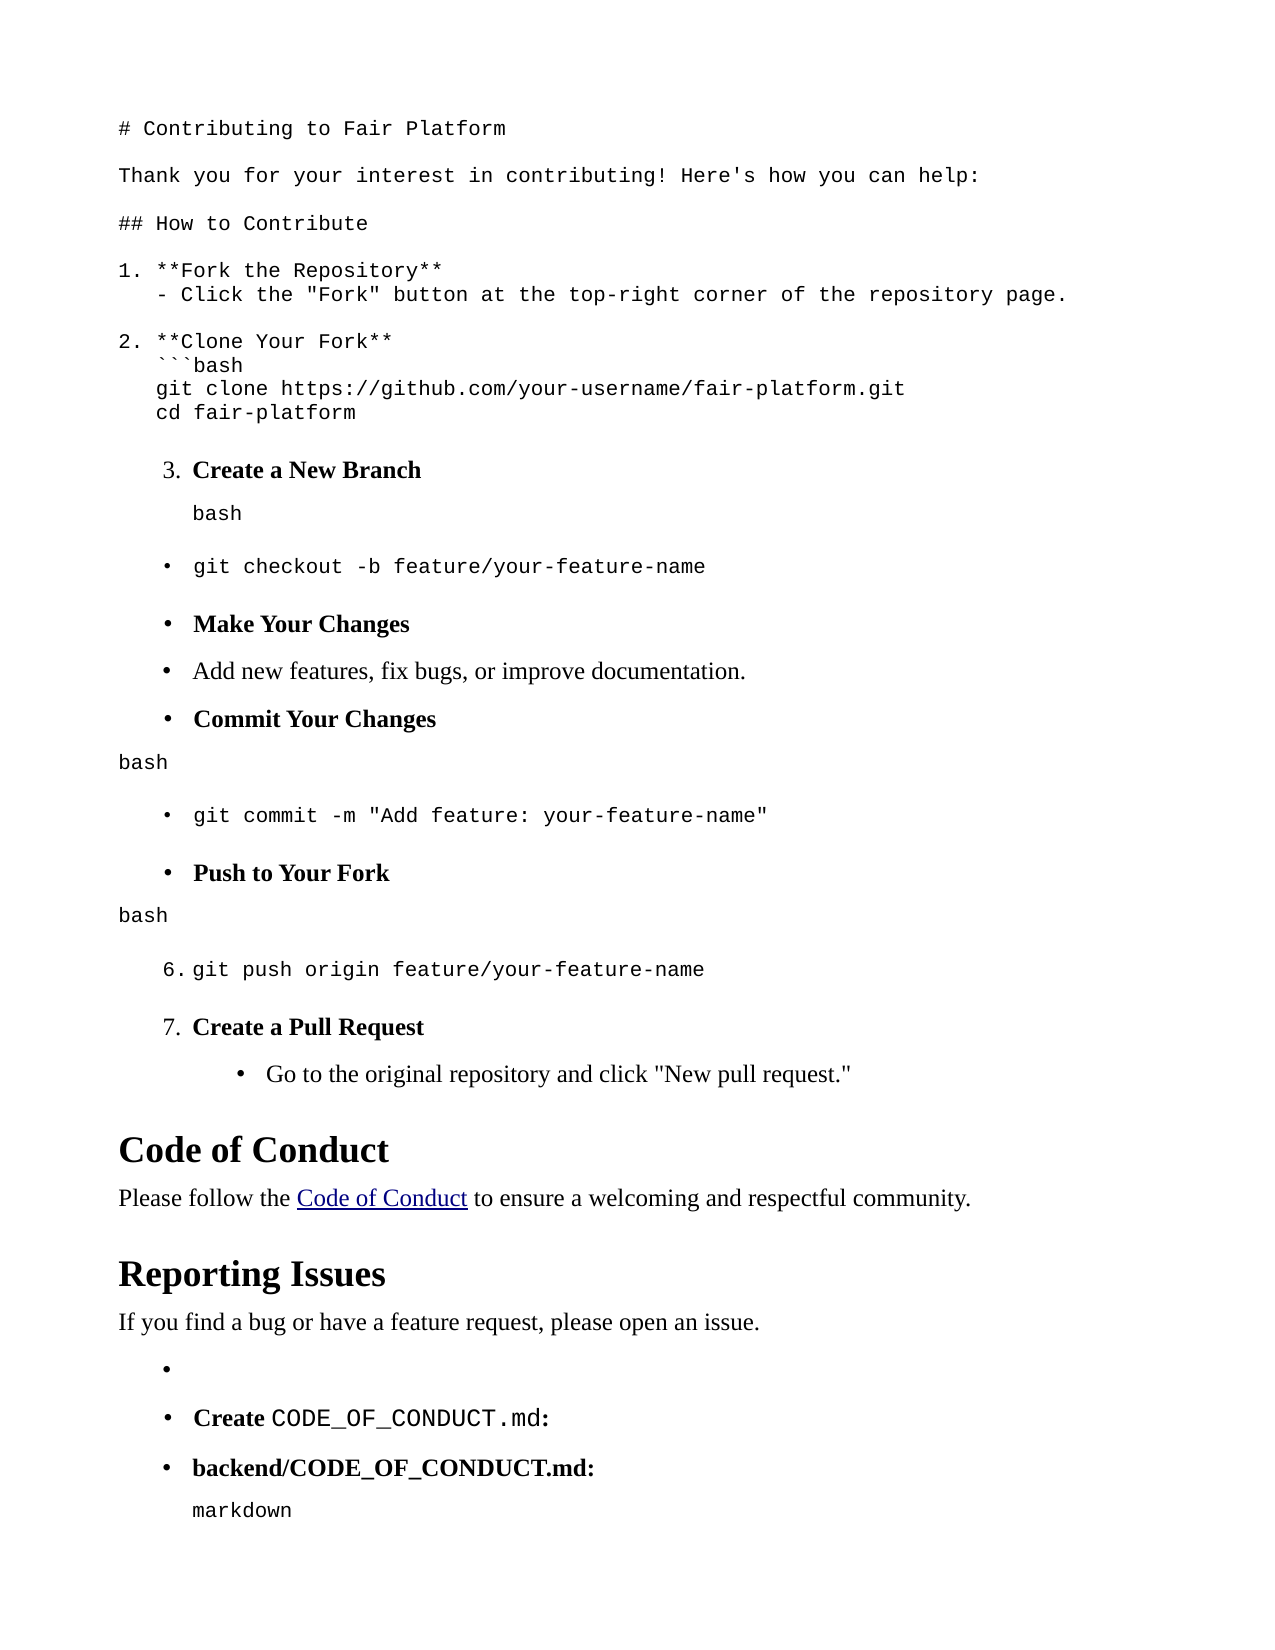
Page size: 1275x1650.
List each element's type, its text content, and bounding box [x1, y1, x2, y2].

text git clone https://github.com/your-username/fair-platform.git [118, 378, 1157, 402]
list Push to Your Fork [164, 858, 1157, 887]
text bash [118, 906, 1157, 929]
list Go to the original repository and click "New pull request." [236, 1059, 1157, 1088]
text # Contributing to Fair Platform [118, 118, 1157, 142]
text Thank you for your interest in contributing! Here's how you can help: [118, 165, 1157, 189]
text 2. **Clone Your Fork** [118, 331, 1157, 354]
list git push origin feature/your-feature-name [162, 959, 1157, 982]
list Make Your Changes [164, 609, 1157, 638]
list markdown [162, 1500, 1157, 1524]
text Please follow the Code of Conduct to ensure a welcoming and respectful community. [118, 1183, 1157, 1212]
subtitle Code of Conduct [118, 1128, 1157, 1171]
list Commit Your Changes [164, 704, 1157, 733]
list bash [162, 503, 1157, 526]
text ```bash [118, 354, 1157, 378]
list backend/CODE_OF_CONDUCT.md: [162, 1453, 1157, 1481]
text ## How to Contribute [118, 213, 1157, 236]
text cd fair-platform [118, 402, 1157, 426]
list Add new features, fix bugs, or improve documentation. [162, 656, 1157, 685]
text 1. **Fork the Repository** [118, 260, 1157, 284]
text If you find a bug or have a feature request, please open an issue. [118, 1307, 1157, 1336]
list git commit -m "Add feature: your-feature-name" [164, 805, 1157, 828]
text - Click the "Fork" button at the top-right corner of the repository page. [118, 284, 1157, 307]
list Create CODE_OF_CONDUCT.md: [164, 1403, 1157, 1433]
subtitle Reporting Issues [118, 1252, 1157, 1295]
text bash [118, 752, 1157, 775]
list Create a New Branch [162, 455, 1157, 484]
list git checkout -b feature/your-feature-name [164, 556, 1157, 579]
list Create a Pull Request [162, 1012, 1157, 1041]
